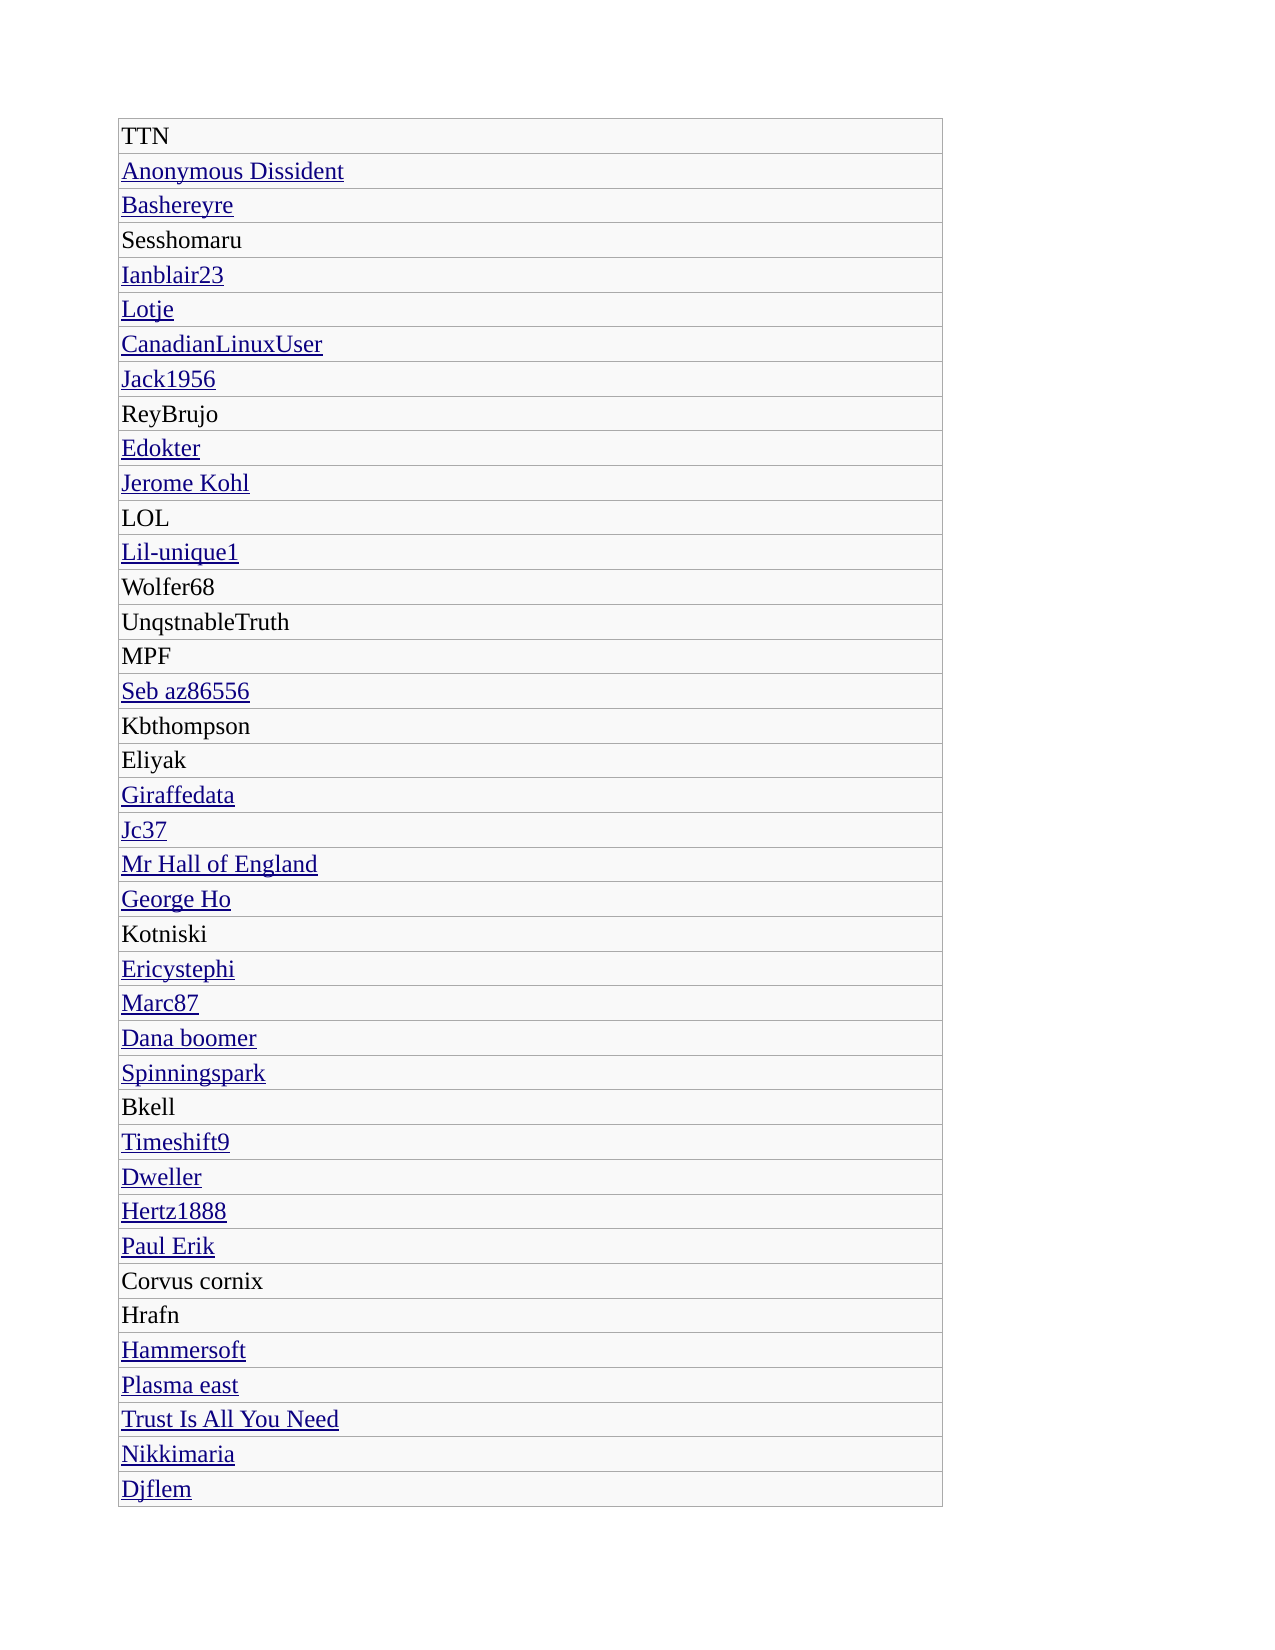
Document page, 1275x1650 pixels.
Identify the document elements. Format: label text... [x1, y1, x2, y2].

table_cell Jack1956 [119, 362, 942, 396]
table_cell Seb az86556 [119, 674, 942, 708]
table_cell Eliyak [119, 744, 942, 777]
table_cell Anonymous Dissident [119, 154, 942, 187]
table_cell Marc87 [119, 986, 942, 1020]
table_cell Corvus cornix [119, 1264, 942, 1297]
table_cell Dana boomer [119, 1021, 942, 1055]
table_cell Lotje [119, 293, 942, 326]
table_cell George Ho [119, 882, 942, 916]
table_cell Mr Hall of England [119, 848, 942, 881]
table_cell Plasma east [119, 1368, 942, 1402]
table_cell Hertz1888 [119, 1195, 942, 1228]
table_cell MPF [119, 640, 942, 673]
table_cell Lil-unique1 [119, 535, 942, 569]
table_cell Kotniski [119, 917, 942, 951]
table_cell Timeshift9 [119, 1125, 942, 1159]
table_cell Paul Erik [119, 1229, 942, 1263]
table_cell Nikkimaria [119, 1437, 942, 1471]
table_cell LOL [119, 501, 942, 534]
table_cell Spinningspark [119, 1056, 942, 1089]
table_cell Bashereyre [119, 189, 942, 222]
table_cell Djflem [119, 1472, 942, 1506]
table_cell Hrafn [119, 1299, 942, 1332]
table_cell Wolfer68 [119, 570, 942, 604]
table_cell Ericystephi [119, 952, 942, 985]
table_cell ReyBrujo [119, 397, 942, 430]
table_cell Bkell [119, 1090, 942, 1124]
table_cell CanadianLinuxUser [119, 327, 942, 361]
table_cell Giraffedata [119, 778, 942, 812]
table_cell UnqstnableTruth [119, 605, 942, 638]
table_cell Ianblair23 [119, 258, 942, 292]
table_cell Jc37 [119, 813, 942, 847]
table_cell TTN [119, 119, 942, 153]
table_cell Sesshomaru [119, 223, 942, 257]
table_cell Hammersoft [119, 1333, 942, 1367]
table_cell Edokter [119, 431, 942, 465]
table_cell Jerome Kohl [119, 466, 942, 500]
table_cell Trust Is All You Need [119, 1403, 942, 1436]
table_cell Dweller [119, 1160, 942, 1193]
table_cell Kbthompson [119, 709, 942, 742]
